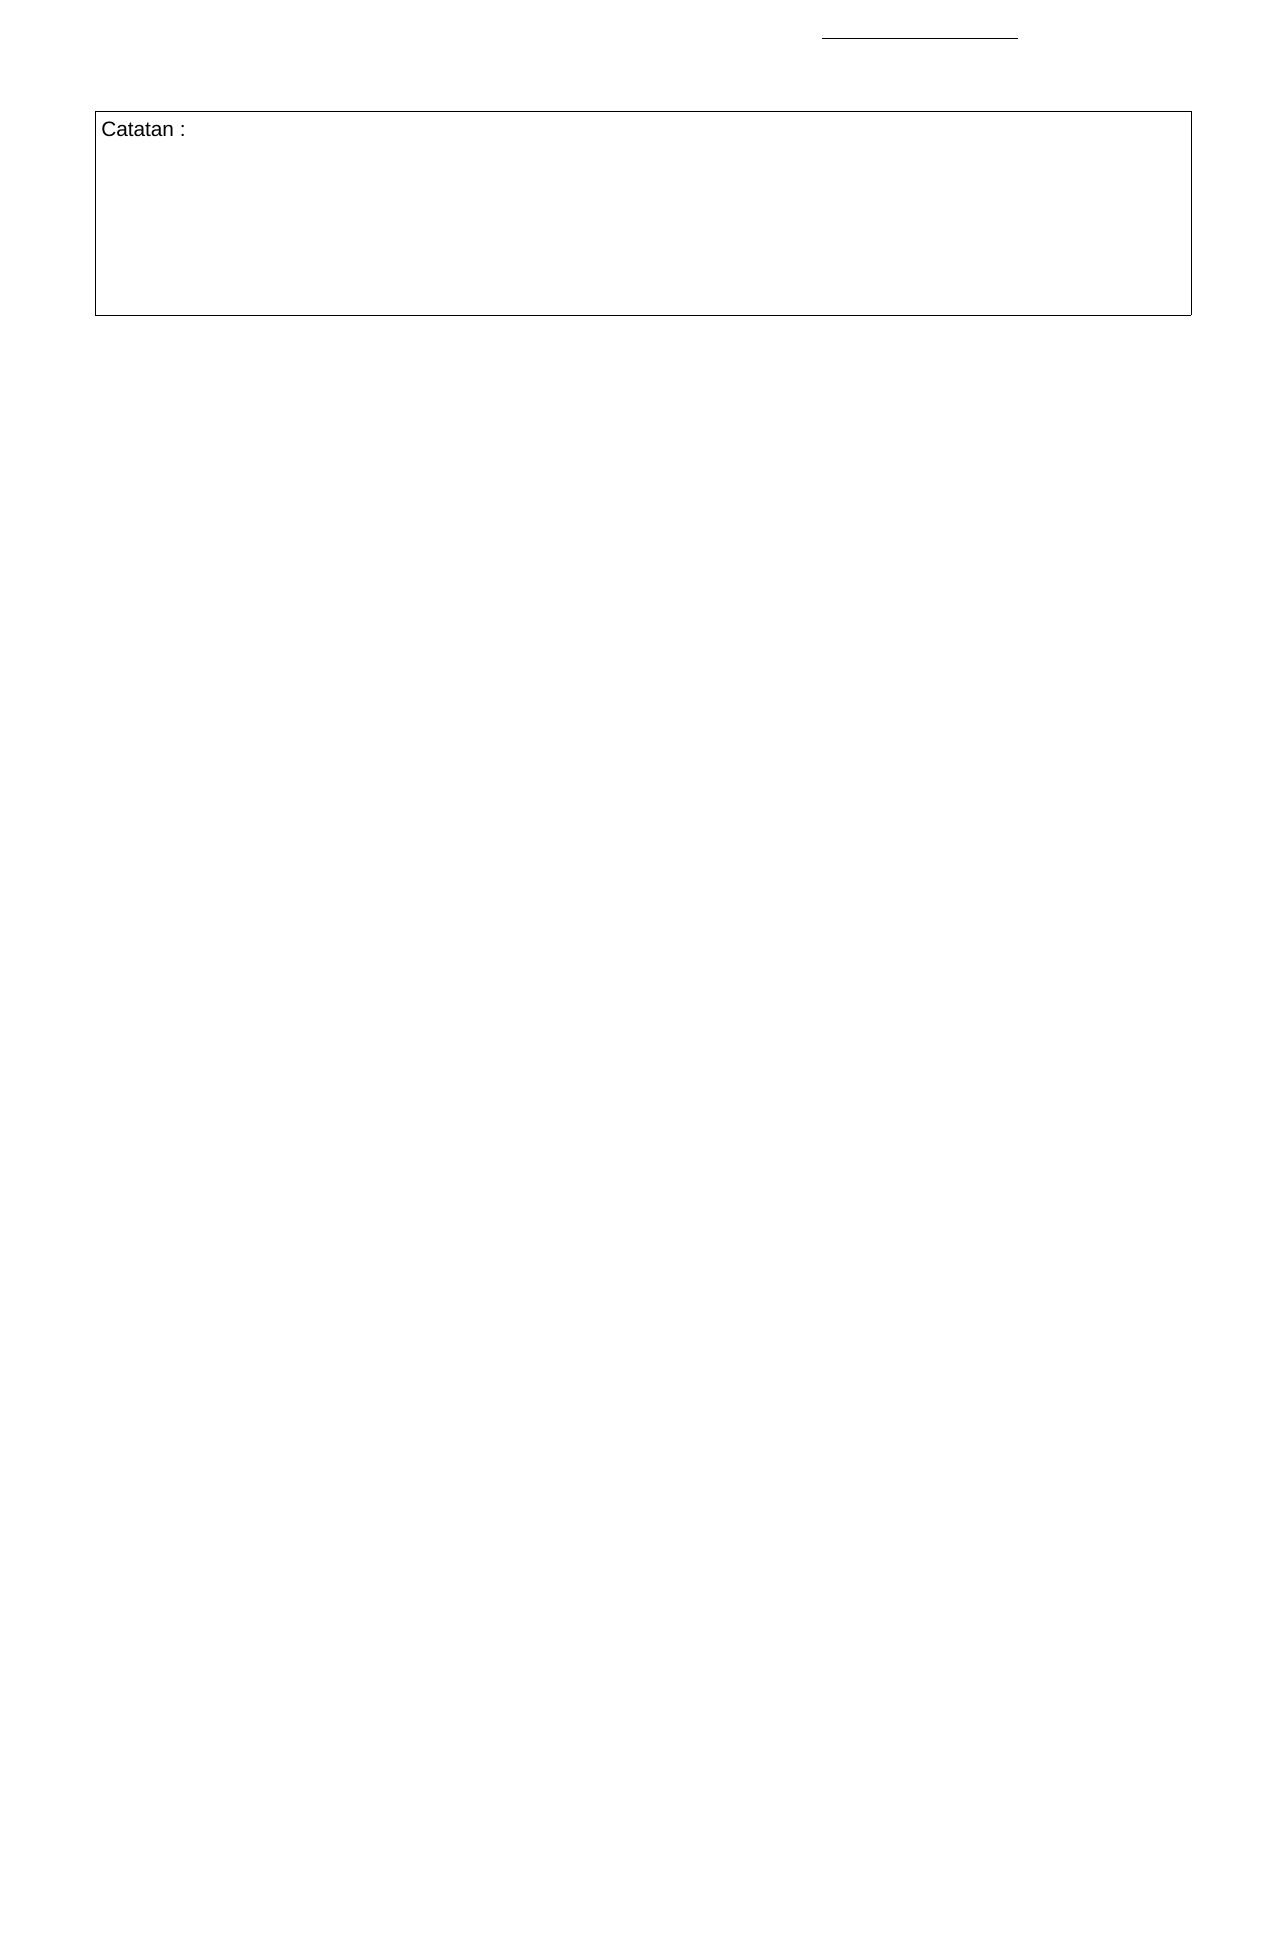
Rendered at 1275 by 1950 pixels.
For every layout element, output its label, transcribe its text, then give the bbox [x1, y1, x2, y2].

table_cell [90, 70, 643, 106]
table_header Catatan : [96, 112, 1191, 315]
table_header [643, 11, 1196, 70]
table_cell [90, 106, 1196, 344]
table_header {nama_pejabat} NIP. {nip_pejabat} [90, 11, 643, 70]
table_cell [643, 70, 1196, 106]
